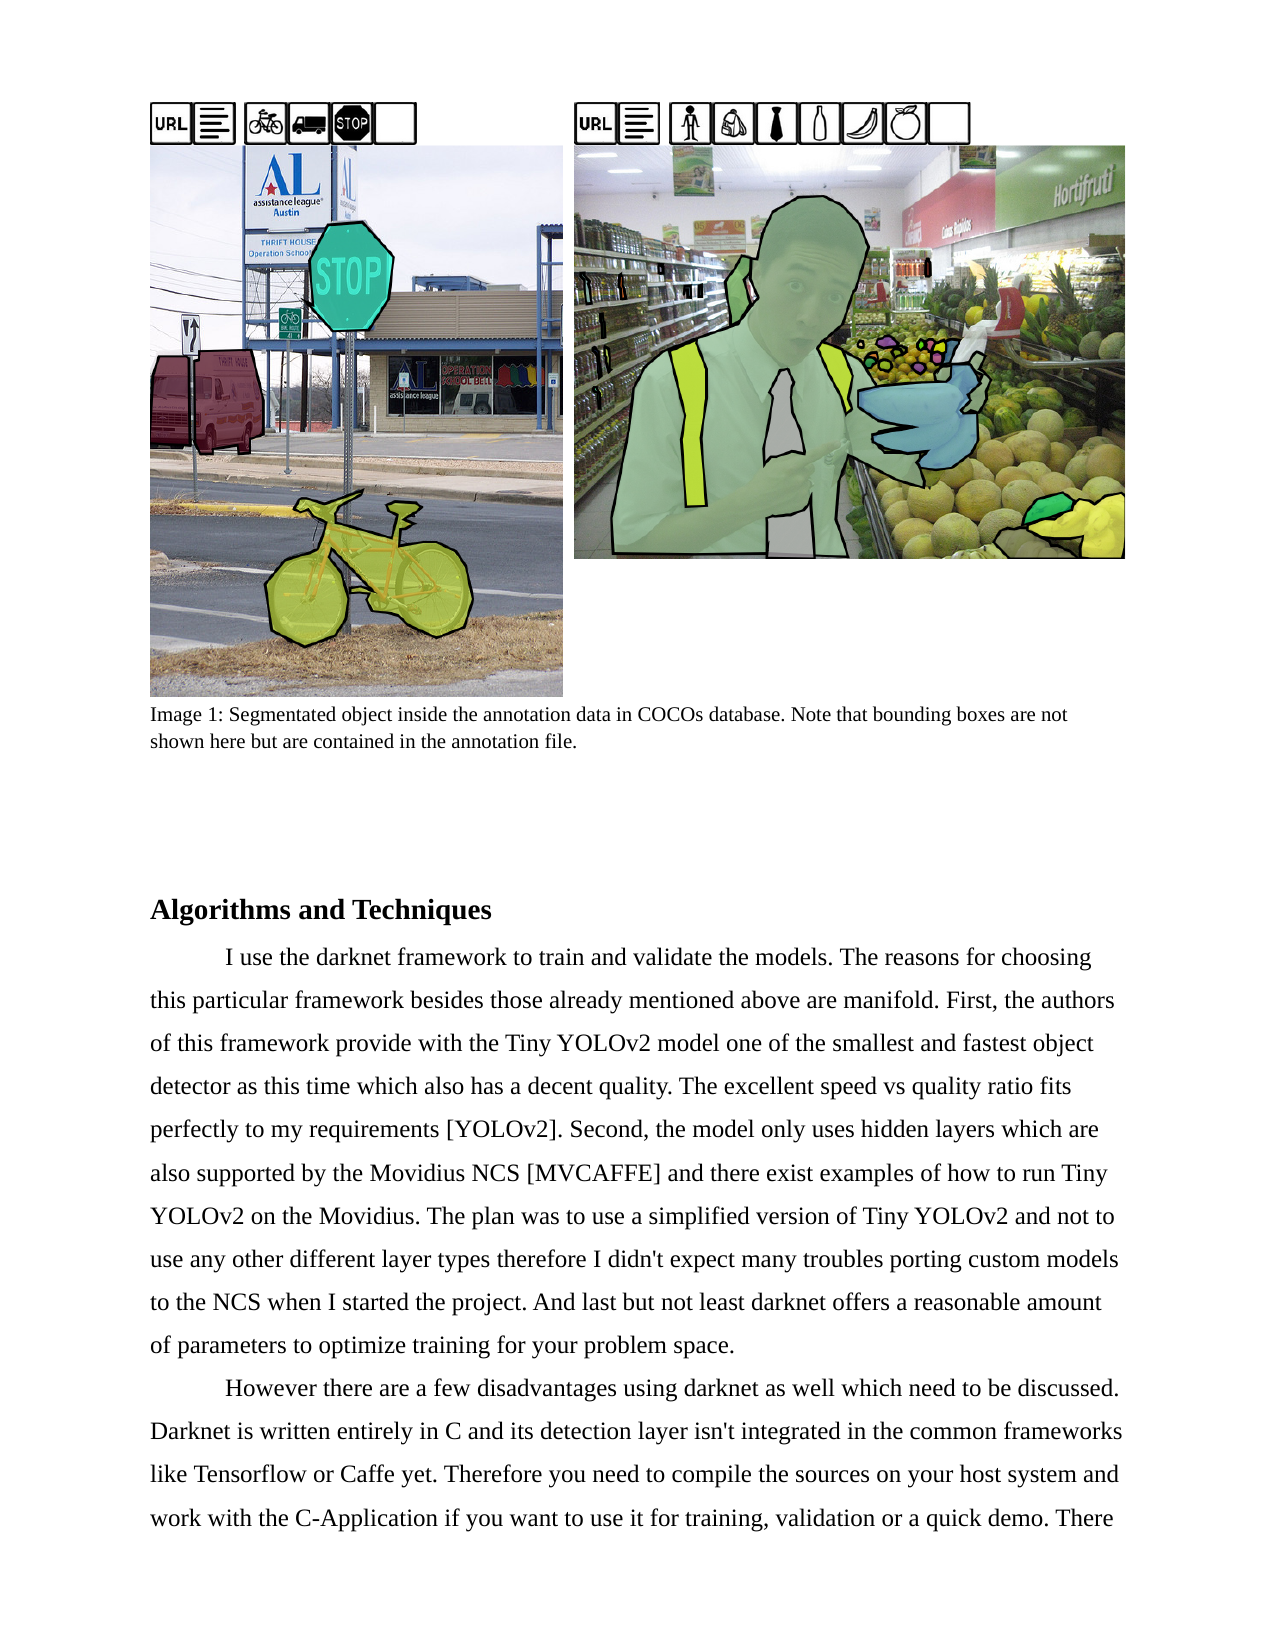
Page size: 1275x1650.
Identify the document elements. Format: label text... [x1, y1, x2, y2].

text Algorithms and Techniques [150, 892, 1125, 925]
text However there are a few disadvantages using darknet as well which need to be discussed. Darknet is written entirely in C and its detection layer isn't integrated in the common frameworks like Tensorflow or Caffe yet. Therefore you need to compile the sources on your host system and work with the C-Application if you want to use it for training, validation or a quick demo. There [150, 1373, 1125, 1531]
text I use the darknet framework to train and validate the models. The reasons for choosing this particular framework besides those already mentioned above are manifold. First, the authors of this framework provide with the Tiny YOLOv2 model one of the smallest and fastest object detector as this time which also has a decent quality. The excellent speed vs quality ratio fits perfectly to my requirements [YOLOv2]. Second, the model only uses hidden layers which are also supported by the Movidius NCS [MVCAFFE] and there exist examples of how to run Tiny YOLOv2 on the Movidius. The plan was to use a simplified version of Tiny YOLOv2 and not to use any other different layer types therefore I didn't expect many troubles porting custom models to the NCS when I started the project. And last but not least darknet offers a reasonable amount of parameters to optimize training for your problem space. [150, 942, 1125, 1359]
text Image 1: Segmentated object inside the annotation data in COCOs database. Note that bounding boxes are not shown here but are contained in the annotation file. [150, 698, 1125, 753]
picture [150, 102, 1125, 698]
